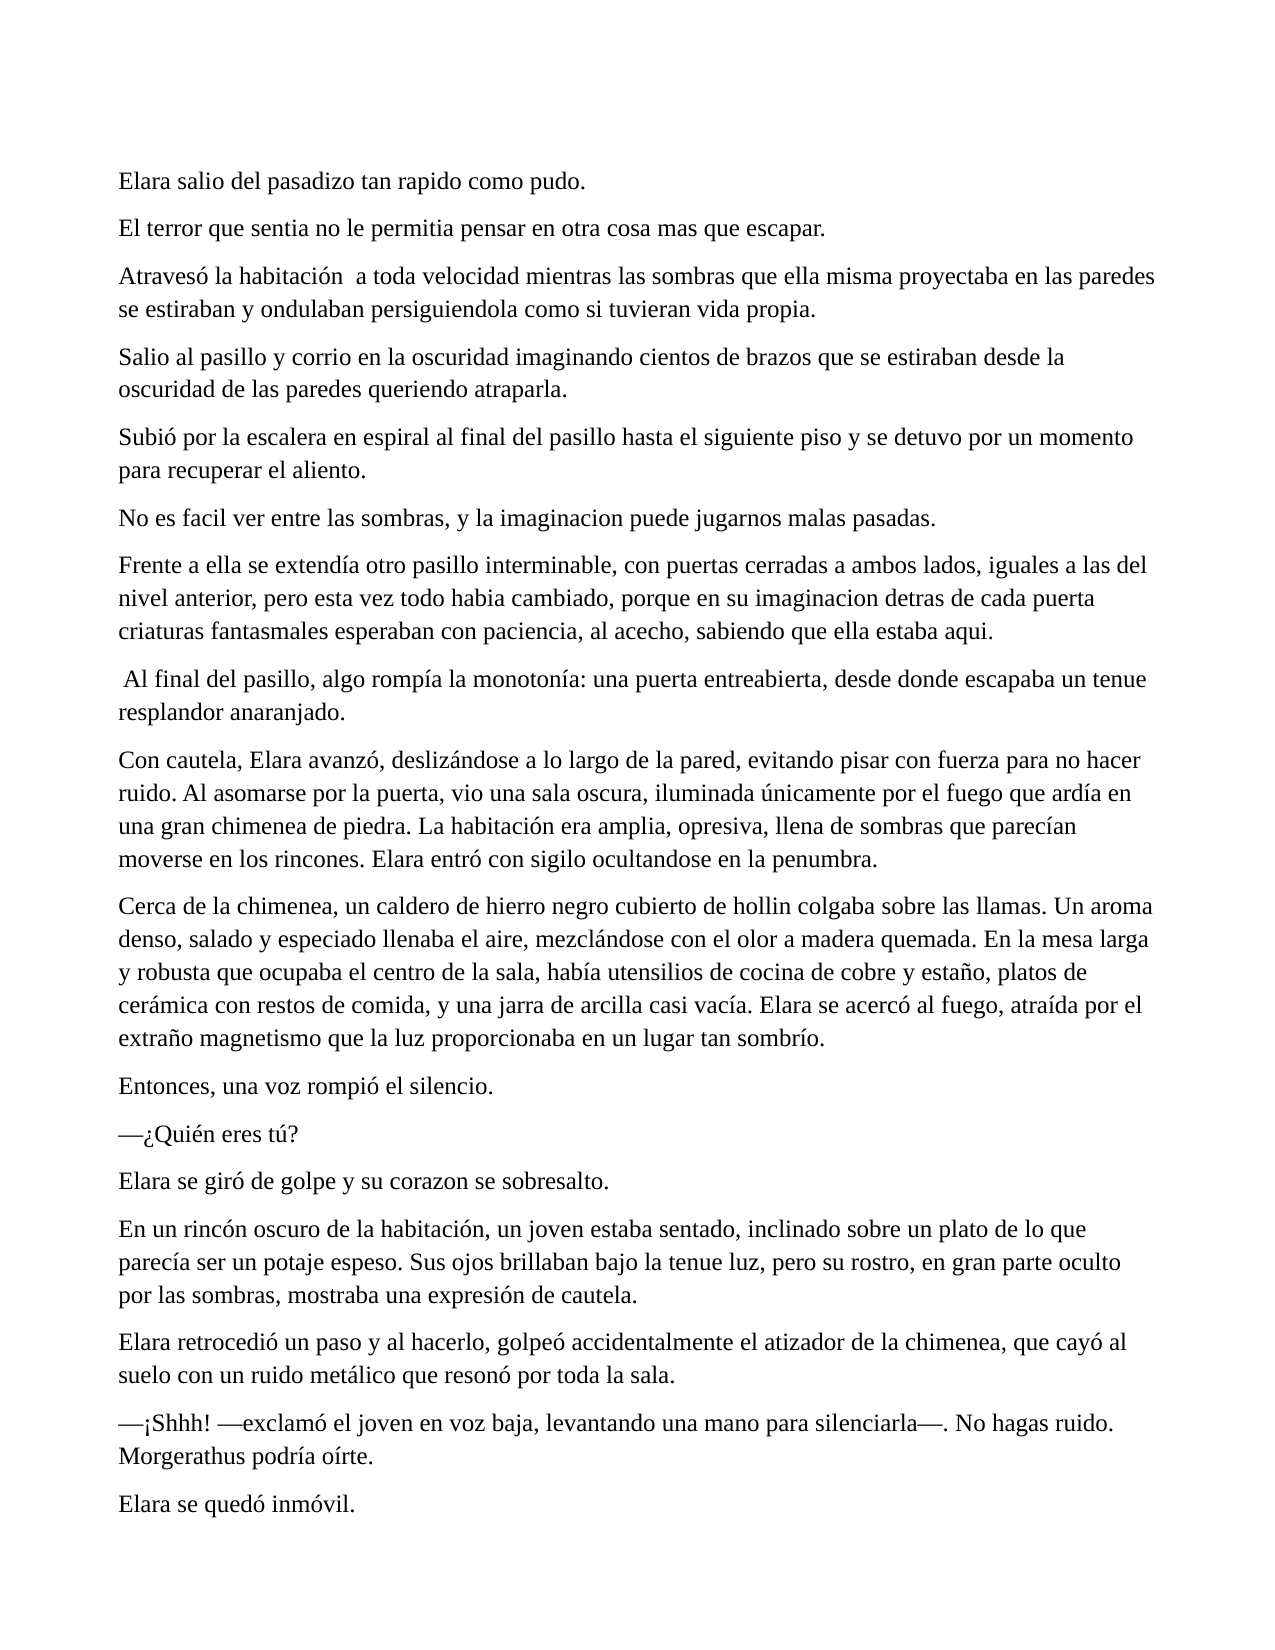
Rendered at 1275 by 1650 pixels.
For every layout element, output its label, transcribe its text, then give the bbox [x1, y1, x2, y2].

text —¿Quién eres tú? [118, 1119, 1157, 1147]
text No es facil ver entre las sombras, y la imaginacion puede jugarnos malas pasadas. [118, 503, 1157, 532]
text Elara retrocedió un paso y al hacerlo, golpeó accidentalmente el atizador de la chimenea, que cayó al suelo con un ruido metálico que resonó por toda la sala. [118, 1327, 1157, 1389]
text Atravesó la habitación a toda velocidad mientras las sombras que ella misma proyectaba en las paredes se estiraban y ondulaban persiguiendola como si tuvieran vida propia. [118, 261, 1157, 323]
text Elara se quedó inmóvil. [118, 1489, 1157, 1517]
text En un rincón oscuro de la habitación, un joven estaba sentado, inclinado sobre un plato de lo que parecía ser un potaje espeso. Sus ojos brillaban bajo la tenue luz, pero su rostro, en gran parte oculto por las sombras, mostraba una expresión de cautela. [118, 1214, 1157, 1309]
text Salio al pasillo y corrio en la oscuridad imaginando cientos de brazos que se estiraban desde la oscuridad de las paredes queriendo atraparla. [118, 342, 1157, 403]
text —¡Shhh! —exclamó el joven en voz baja, levantando una mano para silenciarla—. No hagas ruido. Morgerathus podría oírte. [118, 1408, 1157, 1470]
text Elara salio del pasadizo tan rapido como pudo. [118, 166, 1157, 194]
text Cerca de la chimenea, un caldero de hierro negro cubierto de hollin colgaba sobre las llamas. Un aroma denso, salado y especiado llenaba el aire, mezclándose con el olor a madera quemada. En la mesa larga y robusta que ocupaba el centro de la sala, había utensilios de cocina de cobre y estaño, platos de cerámica con restos de comida, y una jarra de arcilla casi vacía. Elara se acercó al fuego, atraída por el extraño magnetismo que la luz proporcionaba en un lugar tan sombrío. [118, 891, 1157, 1052]
text Subió por la escalera en espiral al final del pasillo hasta el siguiente piso y se detuvo por un momento para recuperar el aliento. [118, 422, 1157, 484]
text Frente a ella se extendía otro pasillo interminable, con puertas cerradas a ambos lados, iguales a las del nivel anterior, pero esta vez todo habia cambiado, porque en su imaginacion detras de cada puerta criaturas fantasmales esperaban con paciencia, al acecho, sabiendo que ella estaba aqui. [118, 550, 1157, 645]
text Al final del pasillo, algo rompía la monotonía: una puerta entreabierta, desde donde escapaba un tenue resplandor anaranjado. [118, 664, 1157, 726]
text Con cautela, Elara avanzó, deslizándose a lo largo de la pared, evitando pisar con fuerza para no hacer ruido. Al asomarse por la puerta, vio una sala oscura, iluminada únicamente por el fuego que ardía en una gran chimenea de piedra. La habitación era amplia, opresiva, llena de sombras que parecían moverse en los rincones. Elara entró con sigilo ocultandose en la penumbra. [118, 745, 1157, 872]
text Elara se giró de golpe y su corazon se sobresalto. [118, 1166, 1157, 1195]
text Entonces, una voz rompió el silencio. [118, 1071, 1157, 1100]
text El terror que sentia no le permitia pensar en otra cosa mas que escapar. [118, 213, 1157, 242]
